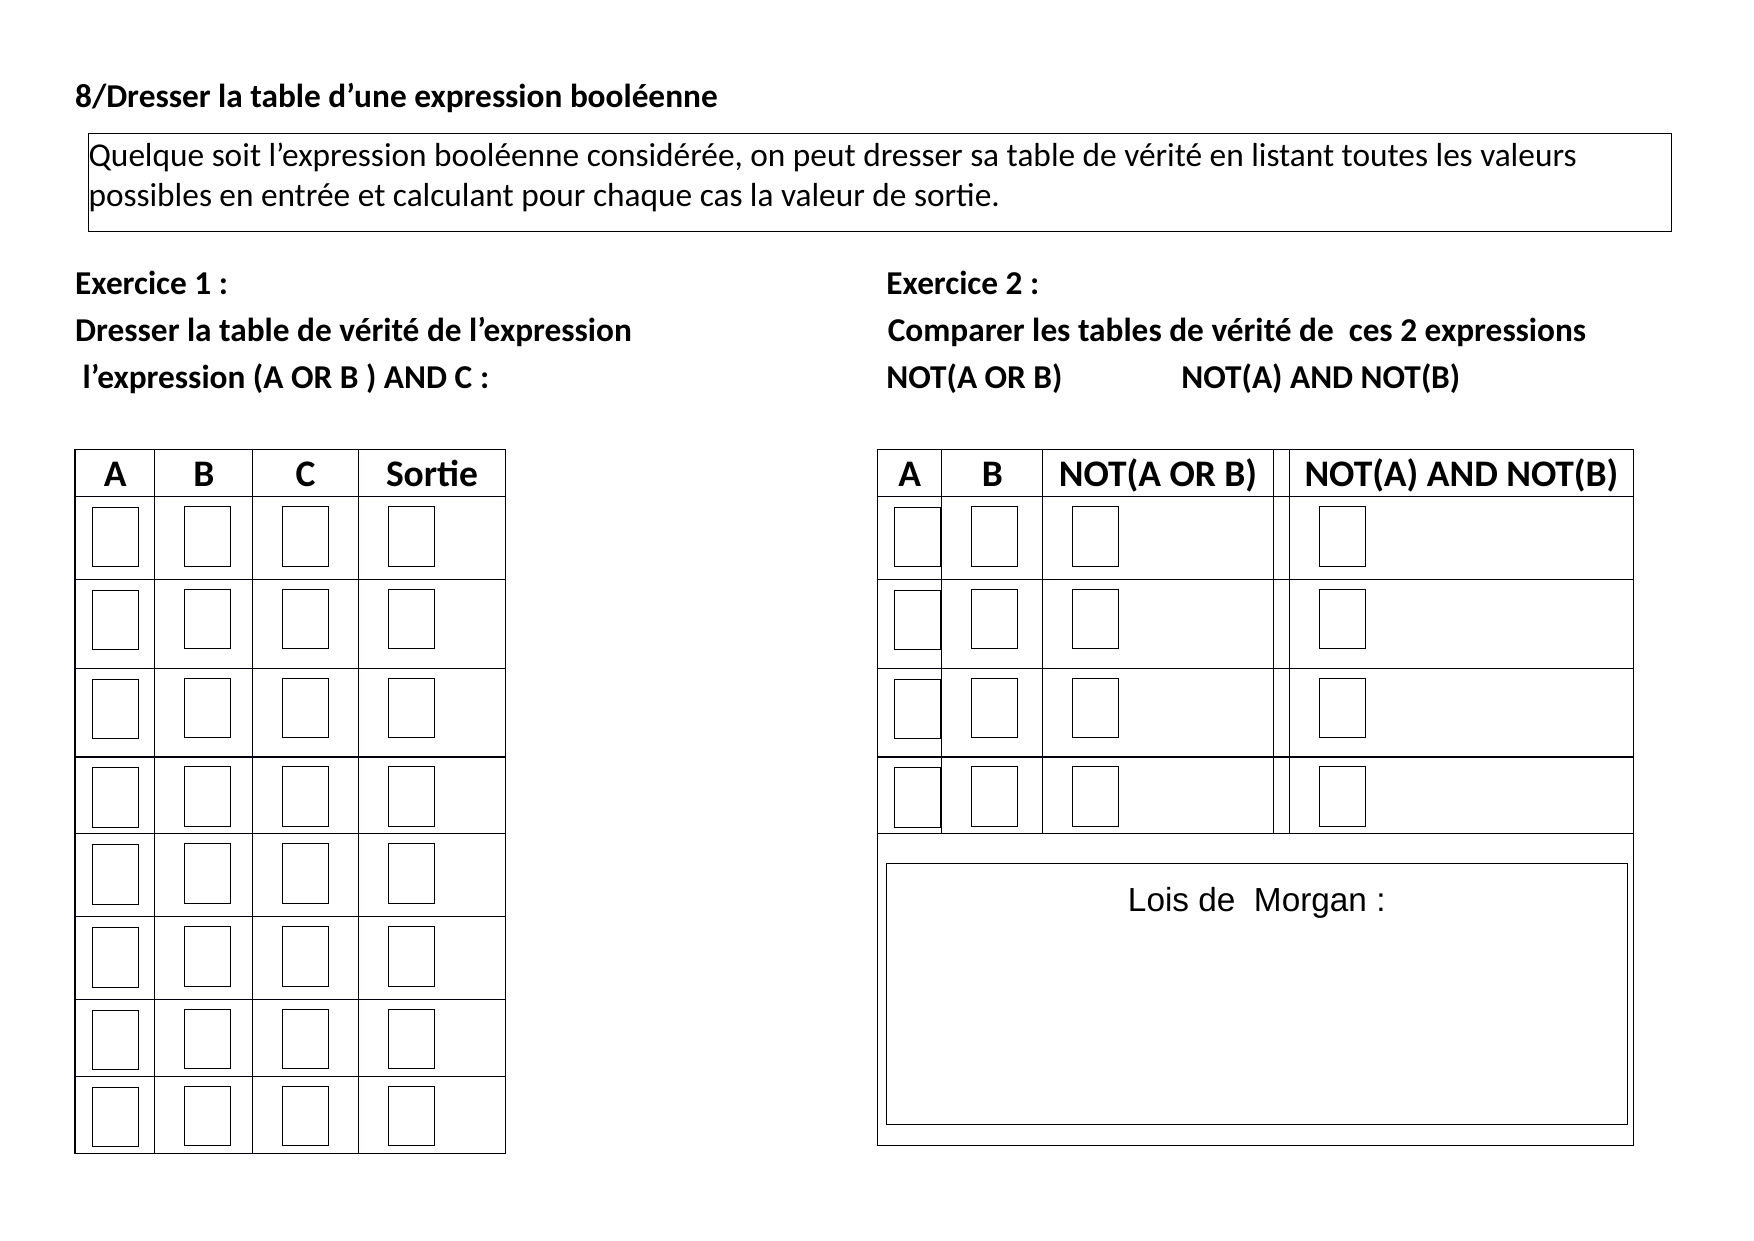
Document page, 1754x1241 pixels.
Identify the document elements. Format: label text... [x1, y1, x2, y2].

table_cell [155, 580, 252, 668]
table_header B [942, 450, 1042, 496]
table_cell [359, 758, 505, 833]
table_cell [253, 1000, 358, 1076]
table_cell [1274, 497, 1289, 579]
table_cell [155, 917, 252, 999]
table_cell [155, 1077, 252, 1152]
text Dresser la table de vérité de l’expression Comparer les tables de vérité de ces 2 expressions [75, 309, 1679, 349]
table_header A [76, 450, 154, 496]
table_cell [155, 669, 252, 756]
table_cell [1274, 669, 1289, 756]
table_cell [253, 758, 358, 833]
table_cell [359, 917, 505, 999]
text 8/Dresser la table d’une expression booléenne [75, 75, 1679, 116]
table_cell [76, 497, 154, 579]
table_cell [76, 669, 154, 756]
text l’expression (A OR B ) AND C : NOT(A OR B) NOT(A) AND NOT(B) [75, 356, 1679, 396]
table_header A [878, 450, 941, 496]
table_cell [942, 669, 1042, 756]
table_header B [155, 450, 252, 496]
table_cell [253, 580, 358, 668]
table_header Sortie [359, 450, 505, 496]
table_cell [1043, 669, 1273, 756]
table_cell [878, 758, 941, 833]
table_cell [76, 917, 154, 999]
table_cell [155, 758, 252, 833]
table_cell [1043, 580, 1273, 668]
table_cell [155, 1000, 252, 1076]
table_cell [942, 758, 1042, 833]
table_cell [76, 580, 154, 668]
table_cell [253, 669, 358, 756]
table_cell [76, 758, 154, 833]
table_header C [253, 450, 358, 496]
table_header [1274, 450, 1289, 496]
table_cell [253, 917, 358, 999]
table_cell [359, 497, 505, 579]
table_cell [1274, 758, 1289, 833]
table_cell [359, 1077, 505, 1152]
table_cell [253, 1077, 358, 1152]
table_cell [878, 497, 941, 579]
table_header NOT(A) AND NOT(B) [1290, 450, 1633, 496]
table_cell [1274, 580, 1289, 668]
table_cell [1043, 497, 1273, 579]
table_cell [1290, 669, 1633, 756]
table_header NOT(A OR B) [1043, 450, 1273, 496]
table_cell [942, 580, 1042, 668]
table_cell [878, 834, 1633, 1145]
table_cell [359, 580, 505, 668]
table_cell [155, 834, 252, 916]
table_cell [878, 669, 941, 756]
table_cell [155, 497, 252, 579]
table_cell [253, 834, 358, 916]
table_cell [878, 580, 941, 668]
table_cell [76, 1077, 154, 1152]
table_cell [359, 1000, 505, 1076]
table_cell [76, 1000, 154, 1076]
text Exercice 1 : Exercice 2 : [75, 262, 1679, 303]
table_cell [359, 834, 505, 916]
table_cell [1290, 758, 1633, 833]
table_cell [253, 497, 358, 579]
table_cell [1043, 758, 1273, 833]
table_cell [1290, 497, 1633, 579]
table_cell [359, 669, 505, 756]
table_cell [76, 834, 154, 916]
table_cell [942, 497, 1042, 579]
table_cell [1290, 580, 1633, 668]
